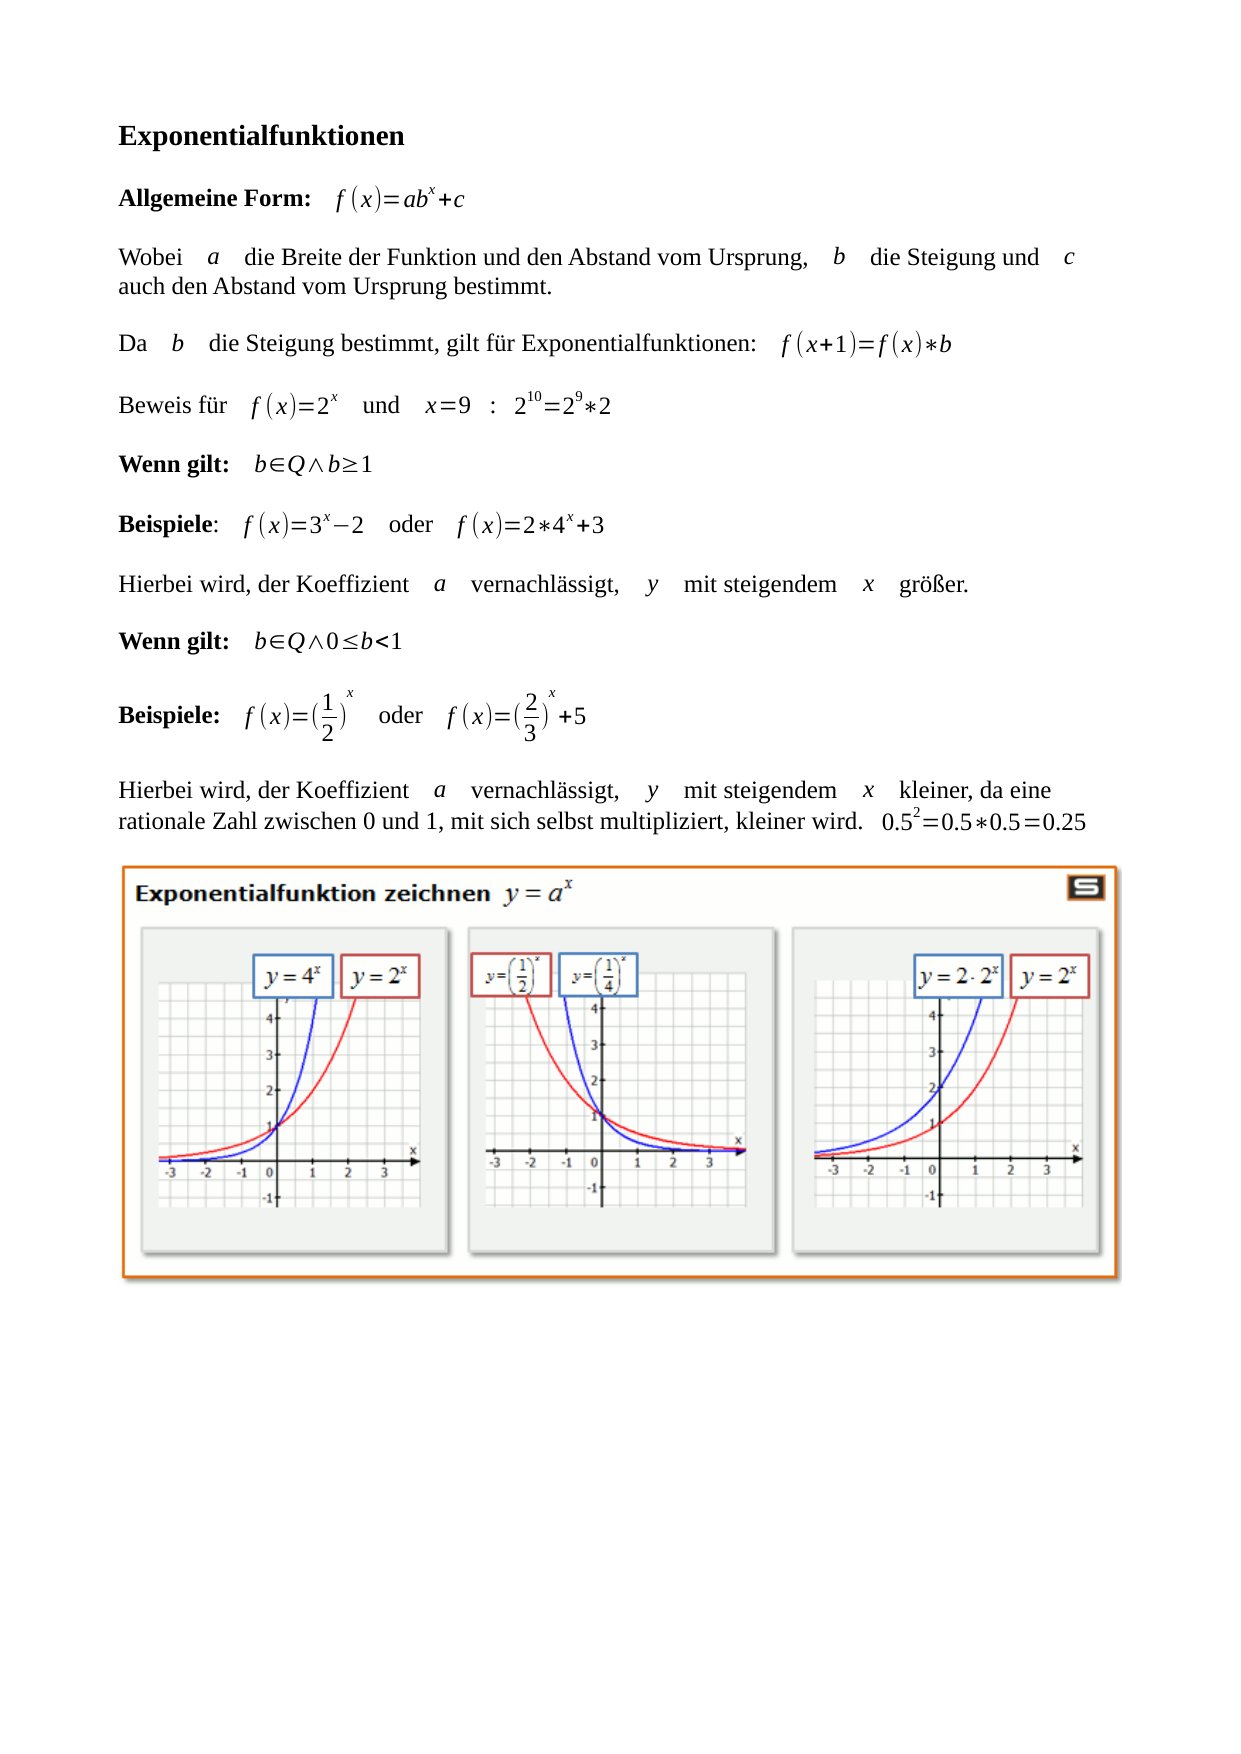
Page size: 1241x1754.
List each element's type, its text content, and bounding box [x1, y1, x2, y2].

text Exponentialfunktionen [118, 118, 1122, 152]
text Allgemeine Form: [118, 180, 1122, 213]
text Beispiele: oder [118, 684, 1122, 746]
text Beispiele: oder [118, 507, 1122, 540]
text Da die Steigung bestimmt, gilt für Exponentialfunktionen: [118, 328, 1122, 359]
picture [118, 863, 1123, 1287]
text Wenn gilt: [118, 626, 1122, 655]
text Hierbei wird, der Koeffizient vernachlässigt, mit steigendem größer. [118, 569, 1122, 597]
text Wobei die Breite der Funktion und den Abstand vom Ursprung, die Steigung und auch den Abstand vom Ursprung bestimmt. [118, 242, 1122, 300]
text Wenn gilt: [118, 449, 1122, 478]
text Hierbei wird, der Koeffizient vernachlässigt, mit steigendem kleiner, da eine rationale Zahl zwischen 0 und 1, mit sich selbst multipliziert, kleiner wird. [118, 775, 1122, 835]
text Beweis für und : [118, 388, 1122, 421]
